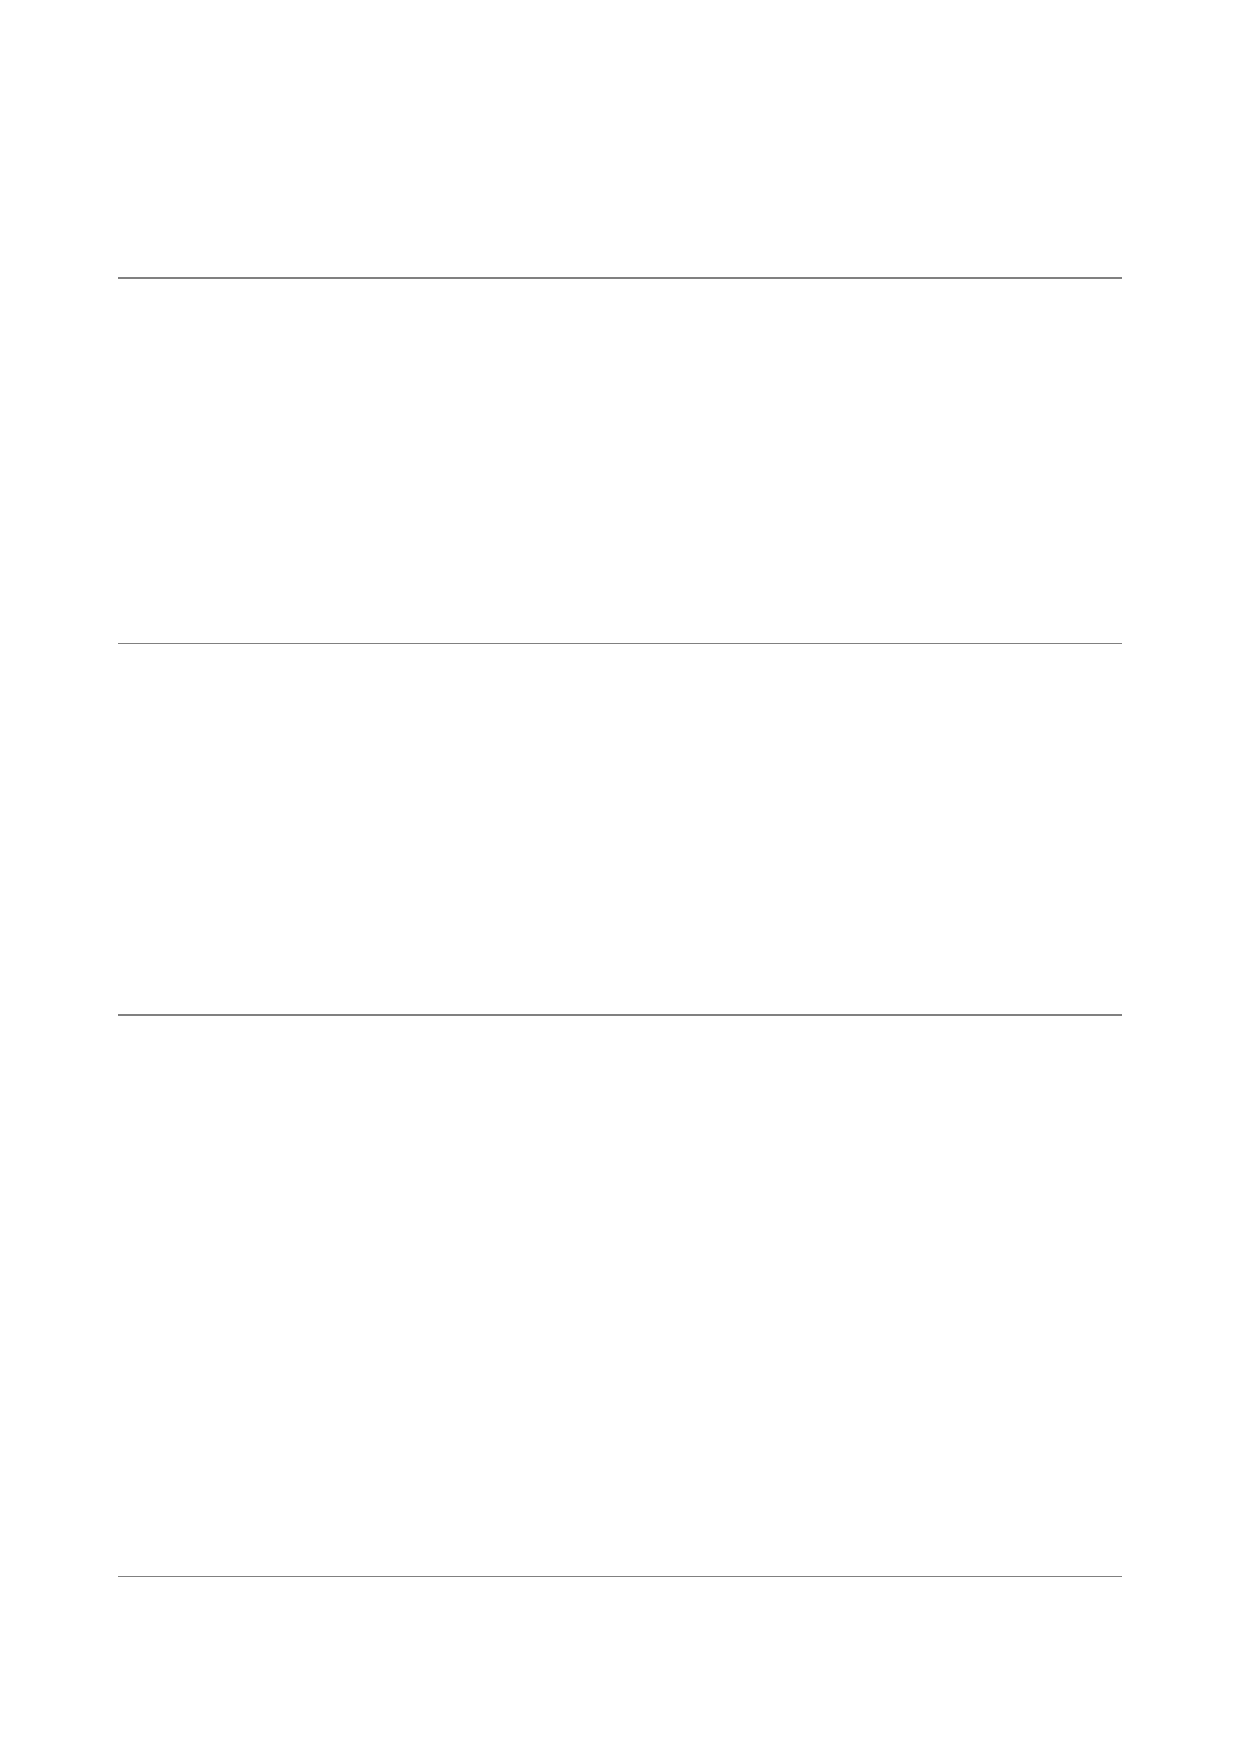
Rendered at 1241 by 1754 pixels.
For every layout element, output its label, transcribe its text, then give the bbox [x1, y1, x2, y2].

text noSuchVar; // ReferenceError [118, 1216, 1122, 1240]
subtitle Если совсем коротко [118, 694, 1122, 737]
text null.foo(); // TypeError [118, 1263, 1122, 1287]
text } catch (e) { [118, 1411, 1122, 1435]
list throw → вручную создаёт ошибку [162, 383, 1122, 414]
list Вся обработка ошибок в одном месте [162, 581, 1122, 610]
list Ошибка = объект класса ошибки [162, 433, 1122, 462]
text alert(e.name); // ReferenceError [118, 1435, 1122, 1459]
subtitle Что значит «встроенные ошибки» [118, 1065, 1122, 1108]
text throw нужен, чтобы JavaScript начал относиться к проблеме так же, как к настоящей ошибке [177, 749, 1063, 809]
text try { [118, 1364, 1122, 1388]
subtitle 10. Вся идея в одной фразе [118, 118, 1122, 161]
text throw позволяет превратить логическую проблему в стандартную ошибку JavaScript [177, 174, 1063, 233]
text 👉 catch не важно, КТО создал ошибку Он ловит любую ошибку, если она была брошена (throw) внутри try [118, 915, 1122, 981]
text noSuchVar; [118, 1388, 1122, 1411]
subtitle Коротко [118, 859, 1122, 902]
subtitle Мини-итог [118, 328, 1122, 371]
text 👉 Ошибку создал JS, catch её поймал. [118, 1512, 1122, 1543]
text JSON.parse("x"); // SyntaxError [118, 1240, 1122, 1263]
text Это ошибки, которые создаёт сам JavaScript. [118, 1121, 1122, 1149]
text } [118, 1459, 1122, 1482]
list Выполнение try останавливается [162, 481, 1122, 512]
list catch ловит и встроенные, и свои ошибки [162, 531, 1122, 562]
text Примеры: [118, 1168, 1122, 1197]
text Пример: [118, 1316, 1122, 1345]
